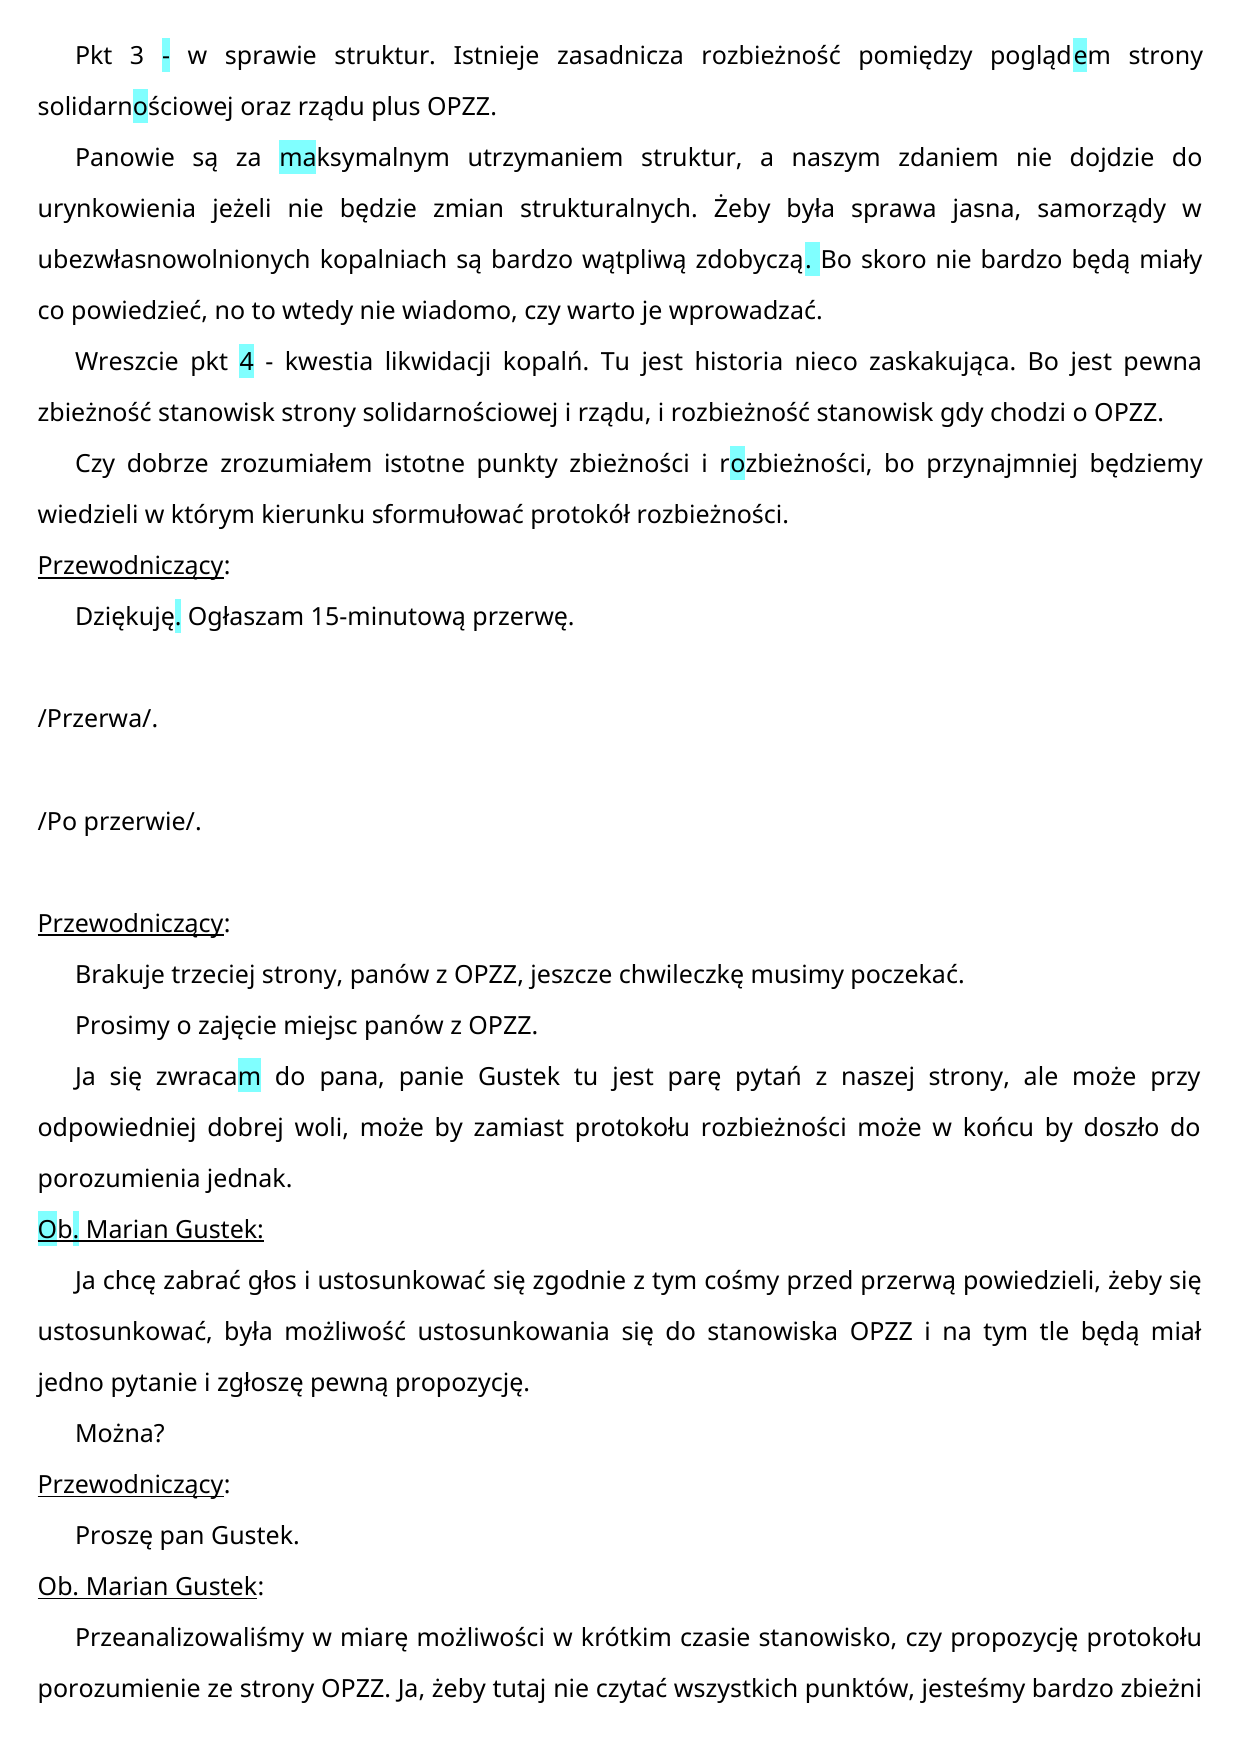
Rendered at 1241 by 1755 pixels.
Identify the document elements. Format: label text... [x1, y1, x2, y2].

text Proszę pan Gustek. [37, 1518, 1203, 1552]
text Ja się zwracam do pana, panie Gustek tu jest parę pytań z naszej strony, ale może przy odpowiedniej dobrej woli, może by zamiast protokołu rozbieżności może w końcu by doszło do porozumienia jednak. [37, 1058, 1203, 1194]
text Można? [37, 1416, 1203, 1450]
text Ob. Marian Gustek: [37, 1569, 1203, 1603]
text Panowie są za maksymalnym utrzymaniem struktur, a naszym zdaniem nie dojdzie do urynkowienia jeżeli nie będzie zmian strukturalnych. Żeby była sprawa jasna, samorządy w ubezwłasnowolnionych kopalniach są bardzo wątpliwą zdobyczą. Bo skoro nie bardzo będą miały co powiedzieć, no to wtedy nie wiadomo, czy warto je wprowadzać. [37, 139, 1203, 327]
text Brakuje trzeciej strony, panów z OPZZ, jeszcze chwileczkę musimy poczekać. [37, 956, 1203, 990]
text Wreszcie pkt 4 - kwestia likwidacji kopalń. Tu jest historia nieco zaskakująca. Bo jest pewna zbieżność stanowisk strony solidarnościowej i rządu, i rozbieżność stanowisk gdy chodzi o OPZZ. [37, 344, 1203, 429]
text Dziękuję. Ogłaszam 15-minutową przerwę. [37, 599, 1203, 633]
text Pkt 3 - w sprawie struktur. Istnieje zasadnicza rozbieżność pomiędzy poglądem strony solidarnościowej oraz rządu plus OPZZ. [37, 37, 1203, 123]
text /Po przerwie/. [37, 803, 1203, 837]
text Przewodniczący: [37, 905, 1203, 939]
text Przewodniczący: [37, 548, 1203, 582]
text Ja chcę zabrać głos i ustosunkować się zgodnie z tym cośmy przed przerwą powiedzieli, żeby się ustosunkować, była możliwość ustosunkowania się do stanowiska OPZZ i na tym tle będą miał jedno pytanie i zgłoszę pewną propozycję. [37, 1262, 1203, 1399]
text Prosimy o zajęcie miejsc panów z OPZZ. [37, 1007, 1203, 1041]
text /Przerwa/. [37, 701, 1203, 735]
text Przewodniczący: [37, 1467, 1203, 1501]
text Ob. Marian Gustek: [37, 1211, 1203, 1246]
text Przeanalizowaliśmy w miarę możliwości w krótkim czasie stanowisko, czy propozycję protokołu porozumienie ze strony OPZZ. Ja, żeby tutaj nie czytać wszystkich punktów, jesteśmy bardzo zbieżni [37, 1620, 1203, 1705]
text Czy dobrze zrozumiałem istotne punkty zbieżności i rozbieżności, bo przynajmniej będziemy wiedzieli w którym kierunku sformułować protokół rozbieżności. [37, 446, 1203, 531]
